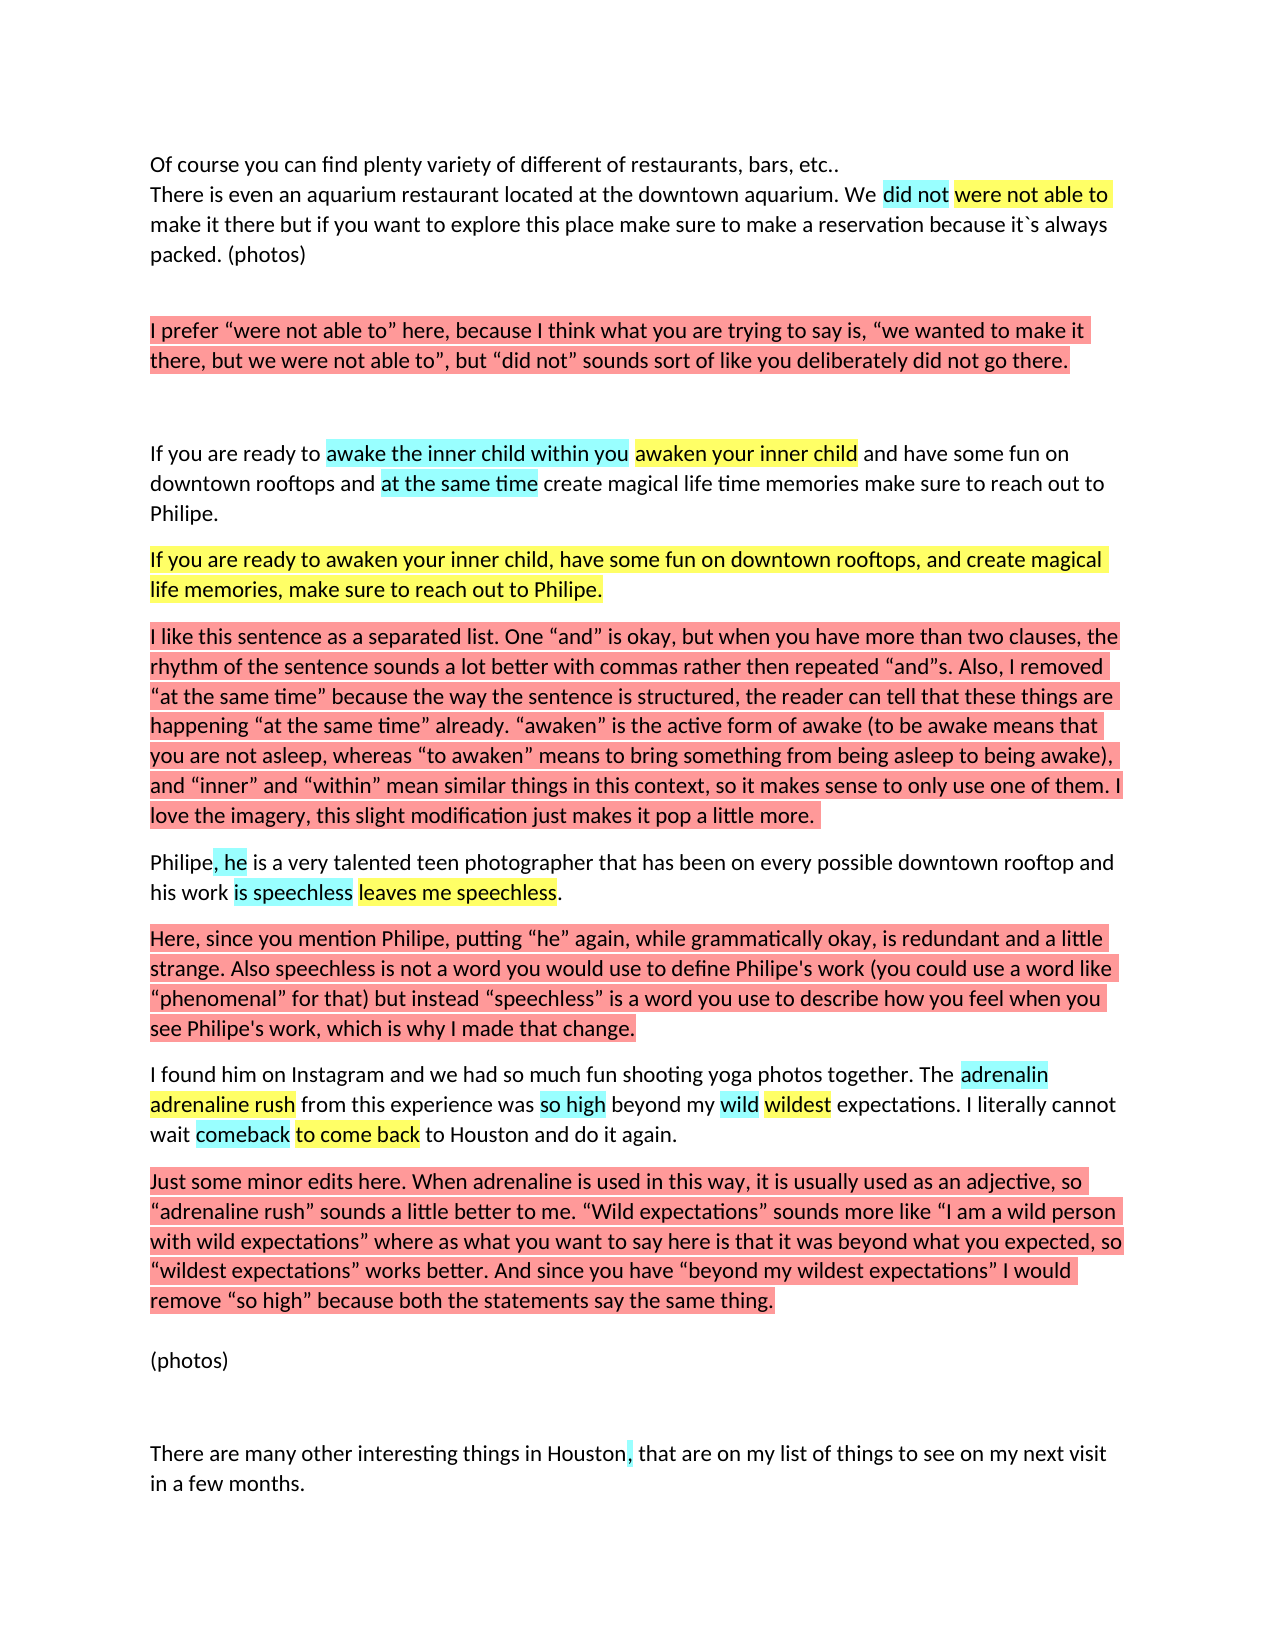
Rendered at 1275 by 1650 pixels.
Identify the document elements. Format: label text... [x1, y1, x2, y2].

text Of course you can find plenty variety of different of restaurants, bars, etc.. There is even an aquarium restaurant located at the downtown aquarium. We did not were not able to make it there but if you want to explore this place make sure to make a reservation because it`s always packed. (photos) [150, 150, 1125, 298]
text If you are ready to awaken your inner child, have some fun on downtown rooftops, and create magical life memories, make sure to reach out to Philipe. [150, 546, 1125, 603]
text There are many other interesting things in Houston, that are on my list of things to see on my next visit in a few months. [150, 1439, 1125, 1497]
text I prefer “were not able to” here, because I think what you are trying to say is, “we wanted to make it there, but we were not able to”, but “did not” sounds sort of like you deliberately did not go there. [150, 316, 1125, 374]
text I found him on Instagram and we had so much fun shooting yoga photos together. The adrenalin adrenaline rush from this experience was so high beyond my wild wildest expectations. I literally cannot wait comeback to come back to Houston and do it again. [150, 1061, 1125, 1148]
text If you are ready to awake the inner child within you awaken your inner child and have some fun on downtown rooftops and at the same time create magical life time memories make sure to reach out to Philipe. [150, 439, 1125, 527]
text Philipe, he is a very talented teen photographer that has been on every possible downtown rooftop and his work is speechless leaves me speechless. [150, 848, 1125, 906]
text Just some minor edits here. When adrenaline is used in this way, it is usually used as an adjective, so “adrenaline rush” sounds a little better to me. “Wild expectations” sounds more like “I am a wild person with wild expectations” where as what you want to say here is that it was beyond what you expected, so “wildest expectations” works better. And since you have “beyond my wildest expectations” I would remove “so high” because both the statements say the same thing. (photos) [150, 1167, 1125, 1374]
text I like this sentence as a separated list. One “and” is okay, but when you have more than two clauses, the rhythm of the sentence sounds a lot better with commas rather then repeated “and”s. Also, I removed “at the same time” because the way the sentence is structured, the reader can tell that these things are happening “at the same time” already. “awaken” is the active form of awake (to be awake means that you are not asleep, whereas “to awaken” means to bring something from being asleep to being awake), and “inner” and “within” mean similar things in this context, so it makes sense to only use one of them. I love the imagery, this slight modification just makes it pop a little more. [150, 622, 1125, 829]
text Here, since you mention Philipe, putting “he” again, while grammatically okay, is redundant and a little strange. Also speechless is not a word you would use to define Philipe's work (you could use a word like “phenomenal” for that) but instead “speechless” is a word you use to describe how you feel when you see Philipe's work, which is why I made that change. [150, 924, 1125, 1042]
